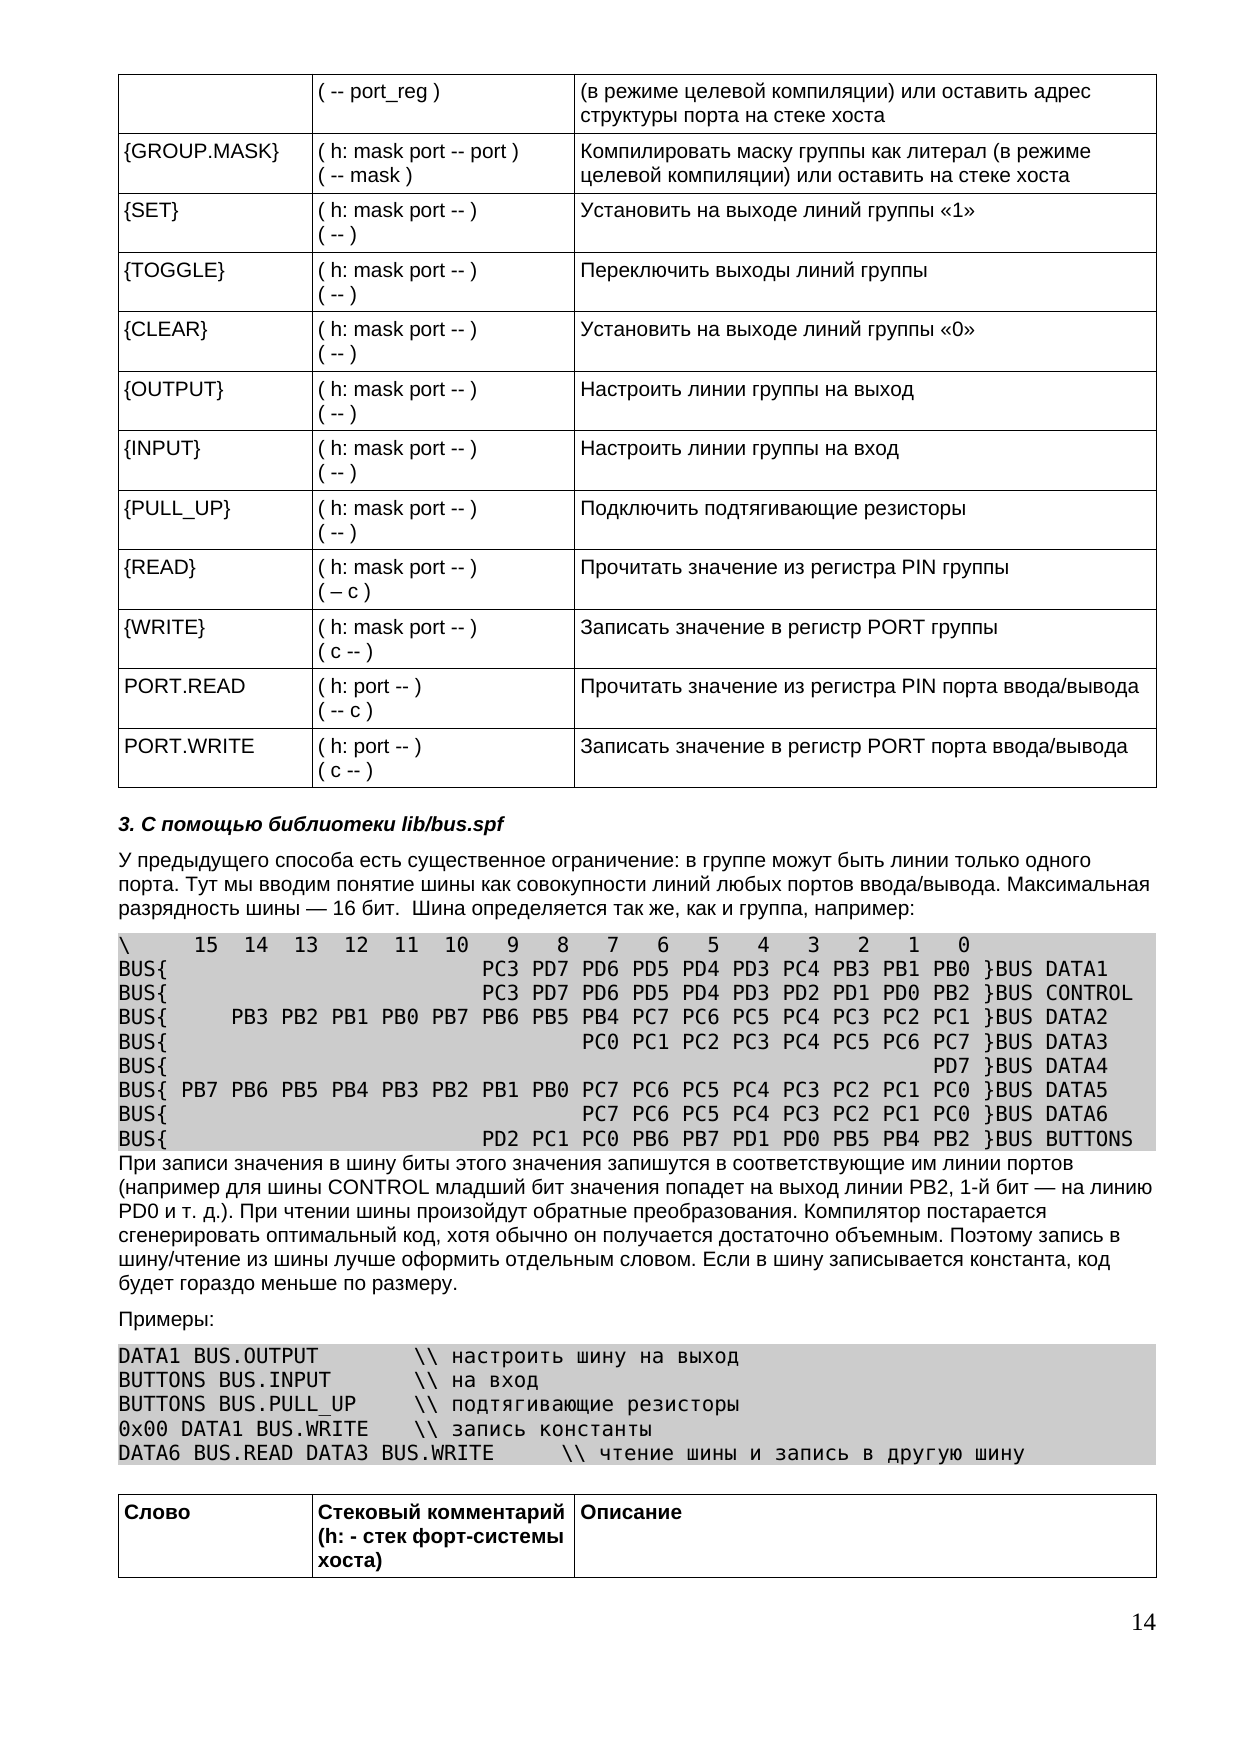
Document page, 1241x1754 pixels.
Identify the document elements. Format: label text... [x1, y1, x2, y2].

table_cell {SET} [119, 194, 312, 252]
text BUTTONS BUS.PULL_UP \\ подтягивающие резисторы [118, 1392, 1156, 1417]
table_cell ( h: mask port -- ) ( -- ) [313, 372, 574, 430]
table_header Слово [119, 1495, 312, 1577]
table_cell ( h: mask port -- ) ( – c ) [313, 550, 574, 609]
table_cell ( h: mask port -- ) ( -- ) [313, 431, 574, 490]
table_cell Настроить линии группы на выход [575, 372, 1156, 430]
text DATA6 BUS.READ DATA3 BUS.WRITE \\ чтение шины и запись в другую шину [118, 1441, 1156, 1465]
table_cell {PULL_UP} [119, 491, 312, 549]
subtitle 3. С помощью библиотеки lib/bus.spf [118, 812, 1156, 836]
text BUS{ PD7 }BUS DATA4 [118, 1054, 1156, 1078]
text Примеры: [118, 1307, 1156, 1331]
table_cell ( -- port_reg ) [313, 75, 574, 133]
table_cell {READ} [119, 550, 312, 609]
text BUS{ PB3 PB2 PB1 PB0 PB7 PB6 PB5 PB4 PC7 PC6 PC5 PC4 PC3 PC2 PC1 }BUS DATA2 [118, 1005, 1156, 1030]
table_cell Записать значение в регистр PORT порта ввода/вывода [575, 729, 1156, 787]
text \ 15 14 13 12 11 10 9 8 7 6 5 4 3 2 1 0 [118, 933, 1156, 957]
text DATA1 BUS.OUTPUT \\ настроить шину на выход [118, 1344, 1156, 1368]
table_cell {GROUP.MASK} [119, 134, 312, 192]
table_cell Настроить линии группы на вход [575, 431, 1156, 490]
table_cell {TOGGLE} [119, 253, 312, 311]
table_cell Переключить выходы линий группы [575, 253, 1156, 311]
table_cell {INPUT} [119, 431, 312, 490]
table_cell Прочитать значение из регистра PIN порта ввода/вывода [575, 669, 1156, 728]
table_cell ( h: port -- ) ( -- c ) [313, 669, 574, 728]
table_cell ( h: mask port -- port ) ( -- mask ) [313, 134, 574, 192]
table_cell ( h: mask port -- ) ( -- ) [313, 253, 574, 311]
table_cell (в режиме целевой компиляции) или оставить адрес структуры порта на стеке хоста [575, 75, 1156, 133]
text BUS{ PD2 PC1 PC0 PB6 PB7 PD1 PD0 PB5 PB4 PB2 }BUS BUTTONS [118, 1127, 1156, 1151]
text BUS{ PC3 PD7 PD6 PD5 PD4 PD3 PC4 PB3 PB1 PB0 }BUS DATA1 [118, 957, 1156, 981]
table_header Описание [575, 1495, 1156, 1577]
table_cell ( h: mask port -- ) ( -- ) [313, 491, 574, 549]
text BUS{ PC7 PC6 PC5 PC4 PC3 PC2 PC1 PC0 }BUS DATA6 [118, 1102, 1156, 1127]
table_cell {CLEAR} [119, 312, 312, 371]
text 0x00 DATA1 BUS.WRITE \\ запись константы [118, 1417, 1156, 1441]
table_cell Компилировать маску группы как литерал (в режиме целевой компиляции) или оставить на стеке хоста [575, 134, 1156, 192]
table_cell ( h: mask port -- ) ( c -- ) [313, 610, 574, 668]
table_cell Установить на выходе линий группы «1» [575, 194, 1156, 252]
table_header Стековый комментарий (h: - стек форт-системы хоста) [313, 1495, 574, 1577]
text BUS{ PC3 PD7 PD6 PD5 PD4 PD3 PD2 PD1 PD0 PB2 }BUS CONTROL [118, 981, 1156, 1005]
table_cell {WRITE} [119, 610, 312, 668]
table_cell PORT.READ [119, 669, 312, 728]
table_cell Записать значение в регистр PORT группы [575, 610, 1156, 668]
text BUS{ PC0 PC1 PC2 PC3 PC4 PC5 PC6 PC7 }BUS DATA3 [118, 1030, 1156, 1054]
table_cell ( h: mask port -- ) ( -- ) [313, 312, 574, 371]
table_cell [119, 75, 312, 133]
text При записи значения в шину биты этого значения запишутся в соответствующие им линии портов (например для шины CONTROL младший бит значения попадет на выход линии PB2, 1-й бит — на линию PD0 и т. д.). При чтении шины произойдут обратные преобразования. Компилятор постарается сгенерировать оптимальный код, хотя обычно он получается достаточно объемным. Поэтому запись в шину/чтение из шины лучше оформить отдельным словом. Если в шину записывается константа, код будет гораздо меньше по размеру. [118, 1151, 1156, 1295]
text BUTTONS BUS.INPUT \\ на вход [118, 1368, 1156, 1392]
table_cell Установить на выходе линий группы «0» [575, 312, 1156, 371]
table_cell PORT.WRITE [119, 729, 312, 787]
table_cell Подключить подтягивающие резисторы [575, 491, 1156, 549]
table_cell ( h: port -- ) ( c -- ) [313, 729, 574, 787]
table_cell Прочитать значение из регистра PIN группы [575, 550, 1156, 609]
table_cell {OUTPUT} [119, 372, 312, 430]
text BUS{ PB7 PB6 PB5 PB4 PB3 PB2 PB1 PB0 PC7 PC6 PC5 PC4 PC3 PC2 PC1 PC0 }BUS DATA5 [118, 1078, 1156, 1102]
table_cell ( h: mask port -- ) ( -- ) [313, 194, 574, 252]
text У предыдущего способа есть существенное ограничение: в группе можут быть линии только одного порта. Тут мы вводим понятие шины как совокупности линий любых портов ввода/вывода. Максимальная разрядность шины — 16 бит. Шина определяется так же, как и группа, например: [118, 848, 1156, 920]
